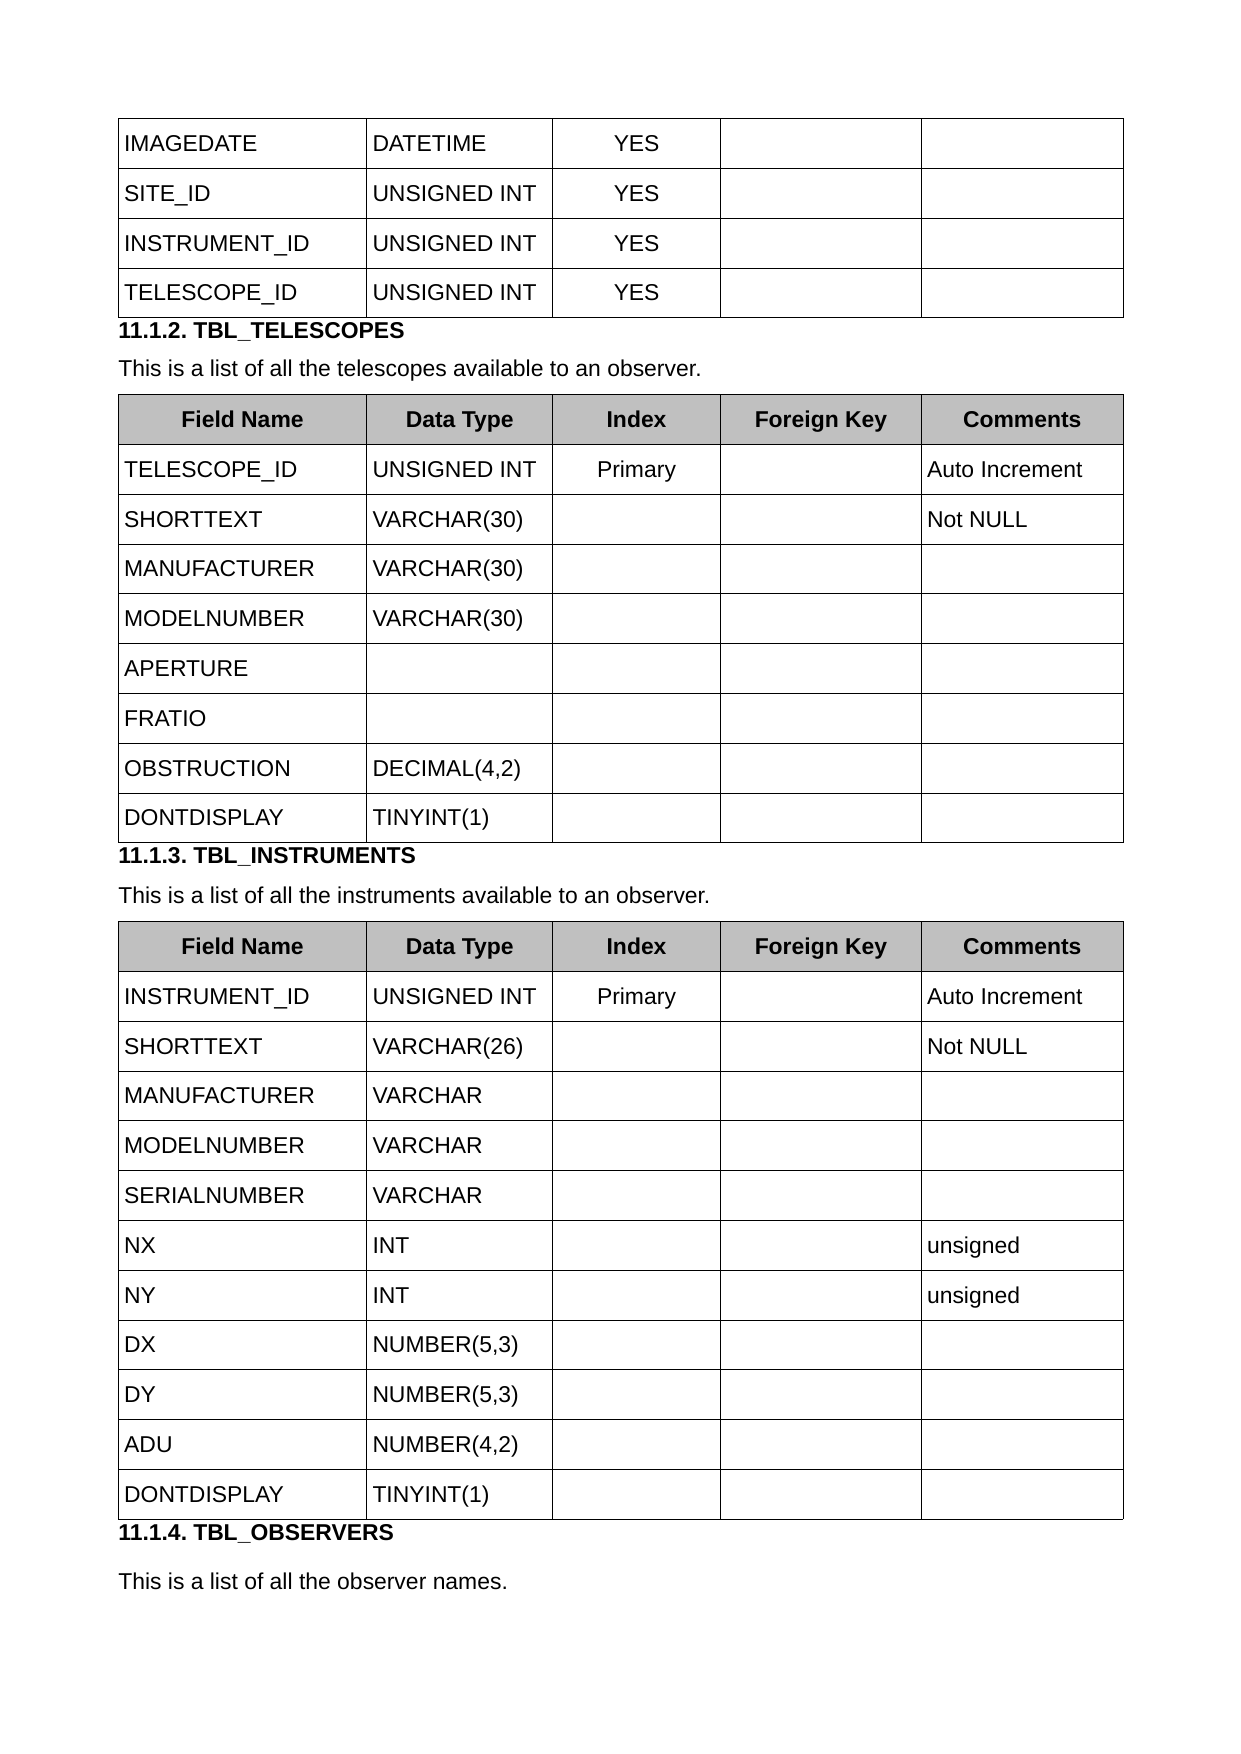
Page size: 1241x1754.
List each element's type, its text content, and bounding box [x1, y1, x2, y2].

table_cell [553, 545, 720, 593]
table_header Comments [922, 922, 1123, 971]
table_cell SITE_ID [119, 169, 366, 218]
table_cell [721, 644, 921, 693]
table_cell TINYINT(1) [367, 1470, 552, 1519]
table_header Data Type [367, 395, 552, 444]
table_cell NUMBER(5,3) [367, 1370, 552, 1419]
text This is a list of all the telescopes available to an observer. [118, 344, 1122, 382]
table_cell [553, 1271, 720, 1319]
table_cell INSTRUMENT_ID [119, 972, 366, 1021]
table_cell [553, 1221, 720, 1270]
table_cell NY [119, 1271, 366, 1319]
table_cell YES [553, 269, 720, 317]
table_cell [721, 1470, 921, 1519]
table_cell UNSIGNED INT [367, 269, 552, 317]
table_cell [721, 1321, 921, 1369]
table_cell [922, 219, 1123, 267]
table_cell INT [367, 1271, 552, 1319]
table_cell [553, 495, 720, 543]
table_cell [922, 1370, 1123, 1419]
table_cell [922, 1470, 1123, 1519]
table_cell [922, 545, 1123, 593]
table_cell [553, 1171, 720, 1220]
table_cell [721, 495, 921, 543]
table_cell [553, 1420, 720, 1469]
table_cell [922, 594, 1123, 643]
table_cell [922, 169, 1123, 218]
table_cell VARCHAR(30) [367, 594, 552, 643]
text This is a list of all the instruments available to an observer. [118, 869, 1122, 909]
table_cell NUMBER(4,2) [367, 1420, 552, 1469]
table_header Data Type [367, 922, 552, 971]
table_cell [922, 119, 1123, 168]
table_cell [553, 1321, 720, 1369]
table_cell [721, 1121, 921, 1170]
table_cell FRATIO [119, 694, 366, 743]
table_cell MODELNUMBER [119, 1121, 366, 1170]
table_cell DECIMAL(4,2) [367, 744, 552, 792]
table_cell Not NULL [922, 495, 1123, 543]
table_cell NUMBER(5,3) [367, 1321, 552, 1369]
table_cell [721, 269, 921, 317]
table_cell [721, 219, 921, 267]
table_cell [553, 744, 720, 792]
table_cell [553, 794, 720, 842]
table_cell VARCHAR [367, 1171, 552, 1220]
table_cell [721, 594, 921, 643]
table_header Foreign Key [721, 922, 921, 971]
table_cell [721, 1072, 921, 1120]
table_cell [553, 694, 720, 743]
table_cell [922, 269, 1123, 317]
table_cell TELESCOPE_ID [119, 269, 366, 317]
table_cell [721, 169, 921, 218]
table_cell [553, 1121, 720, 1170]
table_cell NX [119, 1221, 366, 1270]
table_cell [367, 694, 552, 743]
table_cell VARCHAR(26) [367, 1022, 552, 1071]
table_cell [553, 1022, 720, 1071]
table_cell [922, 1321, 1123, 1369]
table_cell TINYINT(1) [367, 794, 552, 842]
table_cell [922, 1072, 1123, 1120]
table_cell SERIALNUMBER [119, 1171, 366, 1220]
table_cell OBSTRUCTION [119, 744, 366, 792]
subtitle TBL_INSTRUMENTS [118, 843, 1122, 869]
table_cell Primary [553, 972, 720, 1021]
table_cell [721, 744, 921, 792]
subtitle TBL_OBSERVERS [118, 1520, 1122, 1545]
table_cell INSTRUMENT_ID [119, 219, 366, 267]
table_cell UNSIGNED INT [367, 445, 552, 494]
table_cell [721, 545, 921, 593]
table_cell [553, 1072, 720, 1120]
table_cell Primary [553, 445, 720, 494]
table_cell [553, 1470, 720, 1519]
table_header Index [553, 922, 720, 971]
table_cell [721, 1221, 921, 1270]
table_cell UNSIGNED INT [367, 219, 552, 267]
table_cell [721, 694, 921, 743]
table_cell [922, 1121, 1123, 1170]
table_cell [922, 744, 1123, 792]
table_cell [922, 794, 1123, 842]
table_cell DONTDISPLAY [119, 1470, 366, 1519]
table_cell [922, 644, 1123, 693]
subtitle TBL_TELESCOPES [118, 318, 1122, 344]
table_cell VARCHAR [367, 1072, 552, 1120]
table_cell UNSIGNED INT [367, 972, 552, 1021]
table_cell APERTURE [119, 644, 366, 693]
table_cell YES [553, 119, 720, 168]
table_header Field Name [119, 395, 366, 444]
table_cell [721, 445, 921, 494]
table_cell [922, 1420, 1123, 1469]
table_cell TELESCOPE_ID [119, 445, 366, 494]
table_cell [553, 594, 720, 643]
table_cell [721, 1370, 921, 1419]
table_header Foreign Key [721, 395, 921, 444]
table_cell ADU [119, 1420, 366, 1469]
table_cell VARCHAR(30) [367, 545, 552, 593]
table_cell IMAGEDATE [119, 119, 366, 168]
table_header Index [553, 395, 720, 444]
table_header Field Name [119, 922, 366, 971]
table_cell [553, 1370, 720, 1419]
table_cell YES [553, 169, 720, 218]
table_cell DY [119, 1370, 366, 1419]
table_cell SHORTTEXT [119, 495, 366, 543]
table_cell MANUFACTURER [119, 1072, 366, 1120]
table_cell Auto Increment [922, 445, 1123, 494]
table_cell MANUFACTURER [119, 545, 366, 593]
table_cell [721, 794, 921, 842]
table_cell [721, 1271, 921, 1319]
table_cell VARCHAR [367, 1121, 552, 1170]
table_cell MODELNUMBER [119, 594, 366, 643]
table_cell VARCHAR(30) [367, 495, 552, 543]
table_cell [721, 972, 921, 1021]
table_header Comments [922, 395, 1123, 444]
text This is a list of all the observer names. [118, 1545, 1122, 1594]
table_cell unsigned [922, 1221, 1123, 1270]
table_cell DONTDISPLAY [119, 794, 366, 842]
table_cell DATETIME [367, 119, 552, 168]
table_cell Not NULL [922, 1022, 1123, 1071]
table_cell INT [367, 1221, 552, 1270]
table_cell SHORTTEXT [119, 1022, 366, 1071]
table_cell [721, 1420, 921, 1469]
table_cell Auto Increment [922, 972, 1123, 1021]
table_cell [922, 1171, 1123, 1220]
table_cell unsigned [922, 1271, 1123, 1319]
table_cell DX [119, 1321, 366, 1369]
table_cell UNSIGNED INT [367, 169, 552, 218]
table_cell [721, 1171, 921, 1220]
table_cell [367, 644, 552, 693]
table_cell [922, 694, 1123, 743]
table_cell [553, 644, 720, 693]
table_cell [721, 1022, 921, 1071]
table_cell [721, 119, 921, 168]
table_cell YES [553, 219, 720, 267]
